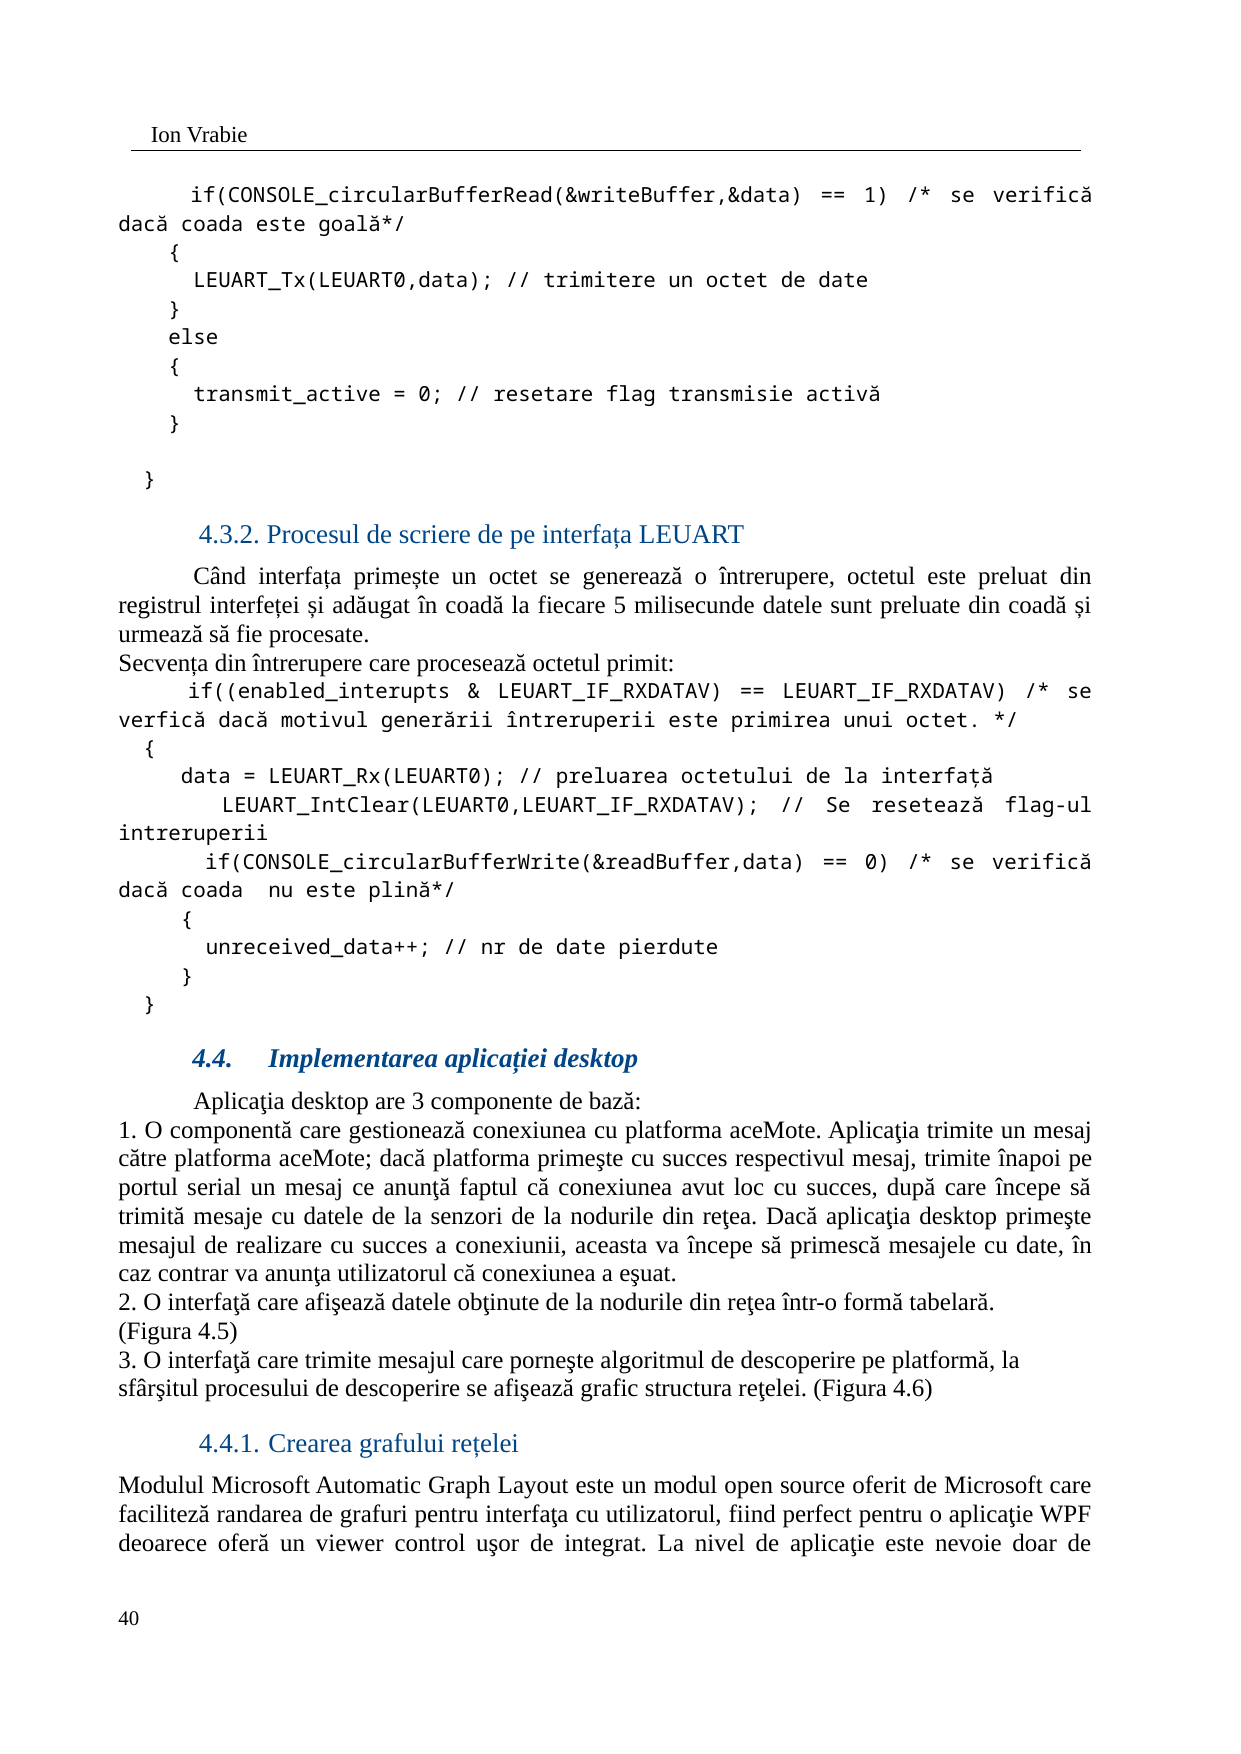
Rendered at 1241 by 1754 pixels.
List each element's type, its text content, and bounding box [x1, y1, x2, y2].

text if(CONSOLE_circularBufferRead(&writeBuffer,&data) == 1) /* se verifică dacă coada este goală*/ [118, 180, 1093, 237]
text Secvența din întrerupere care procesează octetul primit: [118, 648, 1093, 676]
text { [118, 904, 1093, 932]
text { [118, 733, 1093, 762]
text unreceived_data++; // nr de date pierdute [118, 932, 1093, 961]
text Când interfața primește un octet se generează o întrerupere, octetul este preluat din registrul interfeței și adăugat în coadă la fiecare 5 milisecunde datele sunt preluate din coadă și urmează să fie procesate. [118, 561, 1093, 648]
text { [118, 237, 1093, 266]
text 1. O componentă care gestionează conexiunea cu platforma aceMote. Aplicaţia trimite un mesaj către platforma aceMote; dacă platforma primeşte cu succes respectivul mesaj, trimite înapoi pe portul serial un mesaj ce anunţă faptul că conexiunea avut loc cu succes, după care începe să trimită mesaje cu datele de la senzori de la nodurile din reţea. Dacă aplicaţia desktop primeşte mesajul de realizare cu succes a conexiunii, aceasta va începe să primescă mesajele cu date, în caz contrar va anunţa utilizatorul că conexiunea a eşuat. [118, 1115, 1093, 1287]
text Modulul Microsoft Automatic Graph Layout este un modul open source oferit de Microsoft care faciliteză randarea de grafuri pentru interfaţa cu utilizatorul, fiind perfect pentru o aplicaţie WPF deoarece oferă un viewer control uşor de integrat. La nivel de aplicaţie este nevoie doar de [118, 1471, 1093, 1557]
text } [118, 408, 1093, 436]
text 2. O interfaţă care afişează datele obţinute de la nodurile din reţea într-o formă tabelară. [118, 1287, 1093, 1316]
text LEUART_Tx(LEUART0,data); // trimitere un octet de date [118, 266, 1093, 294]
text 3. O interfaţă care trimite mesajul care porneşte algoritmul de descoperire pe platformă, la [118, 1345, 1093, 1373]
text if(CONSOLE_circularBufferWrite(&readBuffer,data) == 0) /* se verifică dacă coada nu este plină*/ [118, 847, 1093, 904]
text } [118, 961, 1093, 989]
text LEUART_IntClear(LEUART0,LEUART_IF_RXDATAV); // Se resetează flag-ul intreruperii [118, 790, 1093, 847]
text { [118, 351, 1093, 379]
text } [118, 294, 1093, 322]
text (Figura 4.5) [118, 1316, 1093, 1345]
text transmit_active = 0; // resetare flag transmisie activă [118, 379, 1093, 408]
text data = LEUART_Rx(LEUART0); // preluarea octetului de la interfață [118, 762, 1093, 790]
subtitle Implementarea aplicației desktop [192, 1042, 1093, 1073]
subtitle Procesul de scriere de pe interfața LEUART [192, 518, 1093, 549]
subtitle Crearea grafului rețelei [192, 1427, 1093, 1458]
text } [118, 464, 1093, 493]
text Aplicaţia desktop are 3 componente de bază: [118, 1086, 1093, 1115]
text sfârşitul procesului de descoperire se afişează grafic structura reţelei. (Figura 4.6) [118, 1373, 1093, 1402]
text if((enabled_interupts & LEUART_IF_RXDATAV) == LEUART_IF_RXDATAV) /* se verfică dacă motivul generării întreruperii este primirea unui octet. */ [118, 676, 1093, 733]
text else [118, 322, 1093, 351]
text } [118, 989, 1093, 1018]
